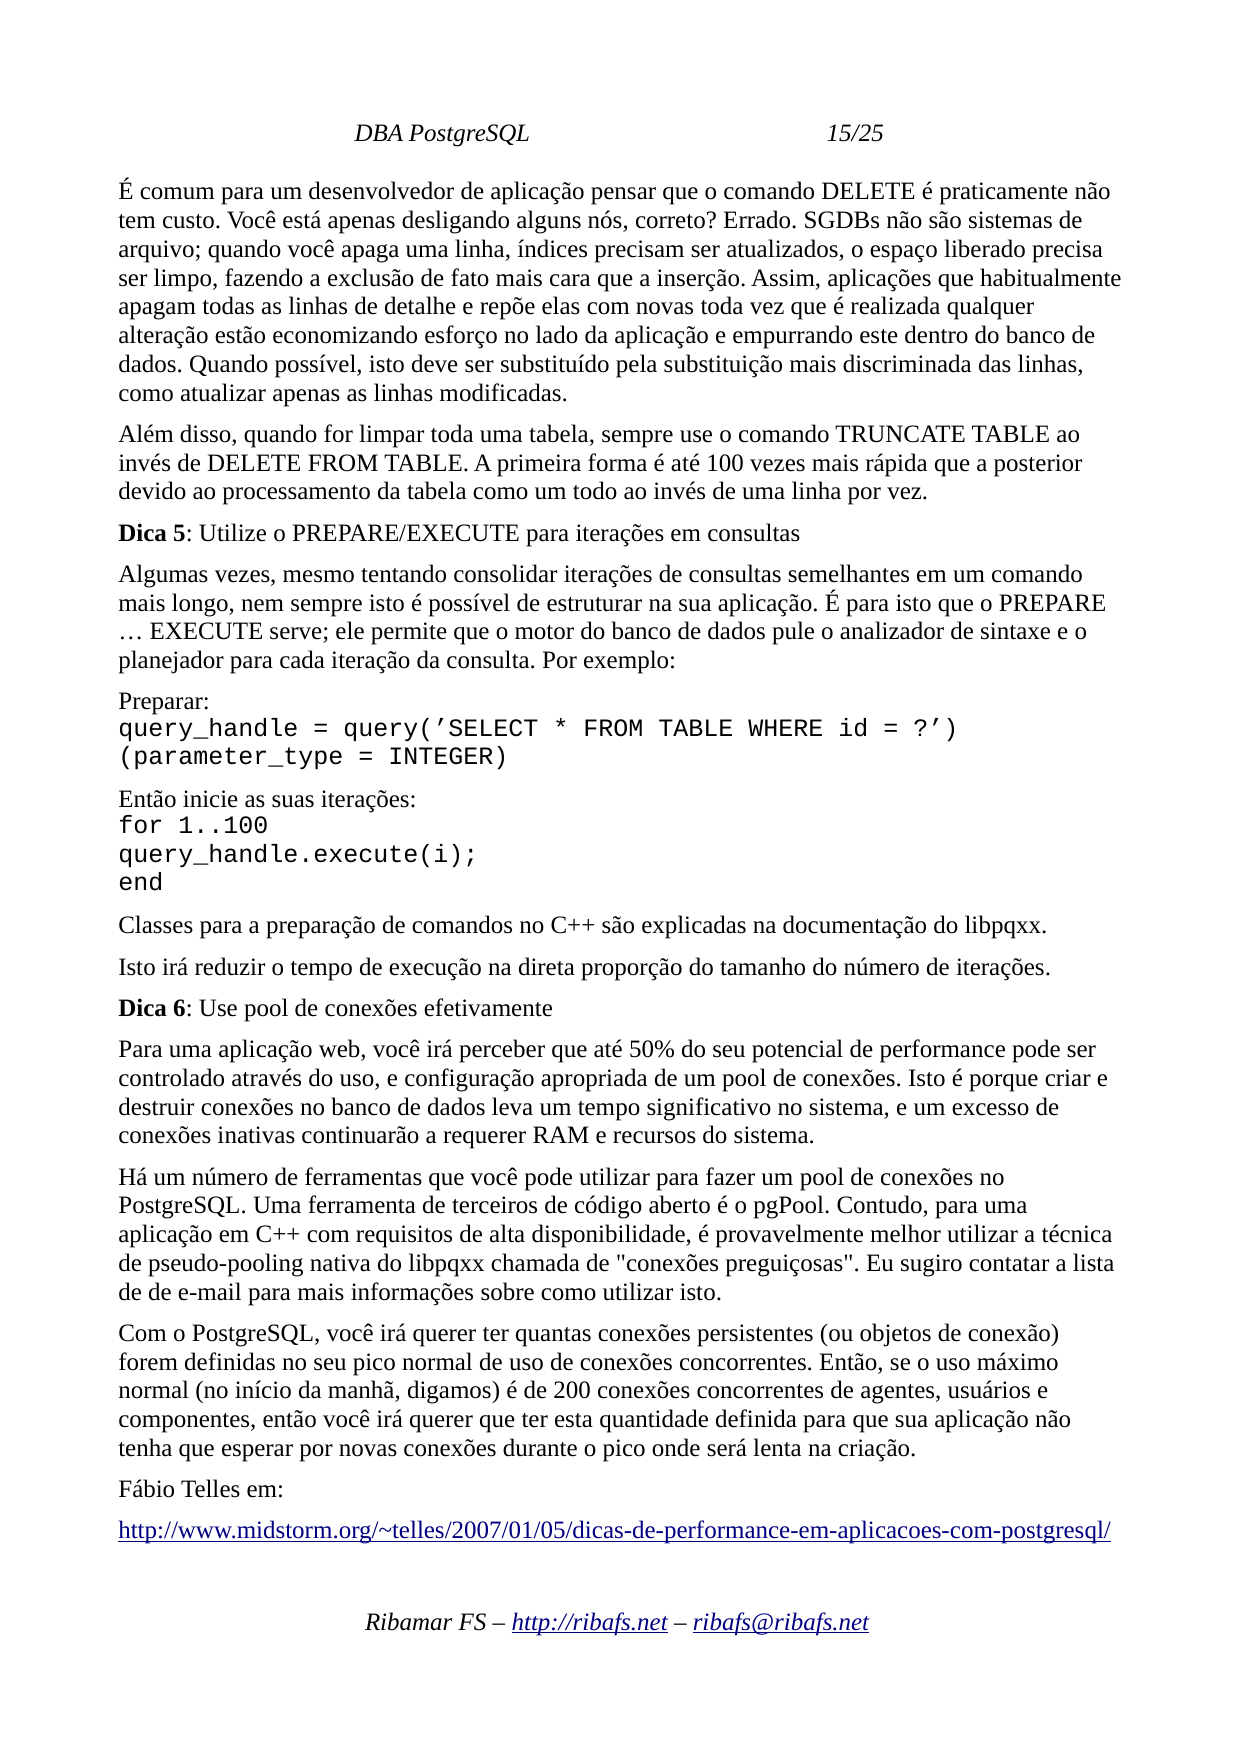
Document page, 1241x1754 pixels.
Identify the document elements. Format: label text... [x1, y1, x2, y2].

text Isto irá reduzir o tempo de execução na direta proporção do tamanho do número de iterações. [118, 952, 1122, 981]
text É comum para um desenvolvedor de aplicação pensar que o comando DELETE é praticamente não tem custo. Você está apenas desligando alguns nós, correto? Errado. SGDBs não são sistemas de arquivo; quando você apaga uma linha, índices precisam ser atualizados, o espaço liberado precisa ser limpo, fazendo a exclusão de fato mais cara que a inserção. Assim, aplicações que habitualmente apagam todas as linhas de detalhe e repõe elas com novas toda vez que é realizada qualquer alteração estão economizando esforço no lado da aplicação e empurrando este dentro do banco de dados. Quando possível, isto deve ser substituído pela substituição mais discriminada das linhas, como atualizar apenas as linhas modificadas. [118, 176, 1122, 406]
text Dica 5: Utilize o PREPARE/EXECUTE para iterações em consultas [118, 518, 1122, 546]
text Para uma aplicação web, você irá perceber que até 50% do seu potencial de performance pode ser controlado através do uso, e configuração apropriada de um pool de conexões. Isto é porque criar e destruir conexões no banco de dados leva um tempo significativo no sistema, e um excesso de conexões inativas continuarão a requerer RAM e recursos do sistema. [118, 1034, 1122, 1149]
text http://www.midstorm.org/~telles/2007/01/05/dicas-de-performance-em-aplicacoes-com-postgresql/ [118, 1516, 1122, 1544]
text Preparar: query_handle = query(’SELECT * FROM TABLE WHERE id = ?’)(parameter_type = INTEGER) [118, 686, 1122, 772]
text Fábio Telles em: [118, 1474, 1122, 1503]
text Algumas vezes, mesmo tentando consolidar iterações de consultas semelhantes em um comando mais longo, nem sempre isto é possível de estruturar na sua aplicação. É para isto que o PREPARE … EXECUTE serve; ele permite que o motor do banco de dados pule o analizador de sintaxe e o planejador para cada iteração da consulta. Por exemplo: [118, 559, 1122, 674]
text Classes para a preparação de comandos no C++ são explicadas na documentação do libpqxx. [118, 911, 1122, 939]
text Com o PostgreSQL, você irá querer ter quantas conexões persistentes (ou objetos de conexão) forem definidas no seu pico normal de uso de conexões concorrentes. Então, se o uso máximo normal (no início da manhã, digamos) é de 200 conexões concorrentes de agentes, usuários e componentes, então você irá querer que ter esta quantidade definida para que sua aplicação não tenha que esperar por novas conexões durante o pico onde será lenta na criação. [118, 1318, 1122, 1462]
text Dica 6: Use pool de conexões efetivamente [118, 993, 1122, 1022]
text Então inicie as suas iterações: for 1..100 query_handle.execute(i); end [118, 784, 1122, 898]
text Há um número de ferramentas que você pode utilizar para fazer um pool de conexões no PostgreSQL. Uma ferramenta de terceiros de código aberto é o pgPool. Contudo, para uma aplicação em C++ com requisitos de alta disponibilidade, é provavelmente melhor utilizar a técnica de pseudo-pooling nativa do libpqxx chamada de "conexões preguiçosas". Eu sugiro contatar a lista de de e-mail para mais informações sobre como utilizar isto. [118, 1162, 1122, 1306]
text Além disso, quando for limpar toda uma tabela, sempre use o comando TRUNCATE TABLE ao invés de DELETE FROM TABLE. A primeira forma é até 100 vezes mais rápida que a posterior devido ao processamento da tabela como um todo ao invés de uma linha por vez. [118, 419, 1122, 505]
